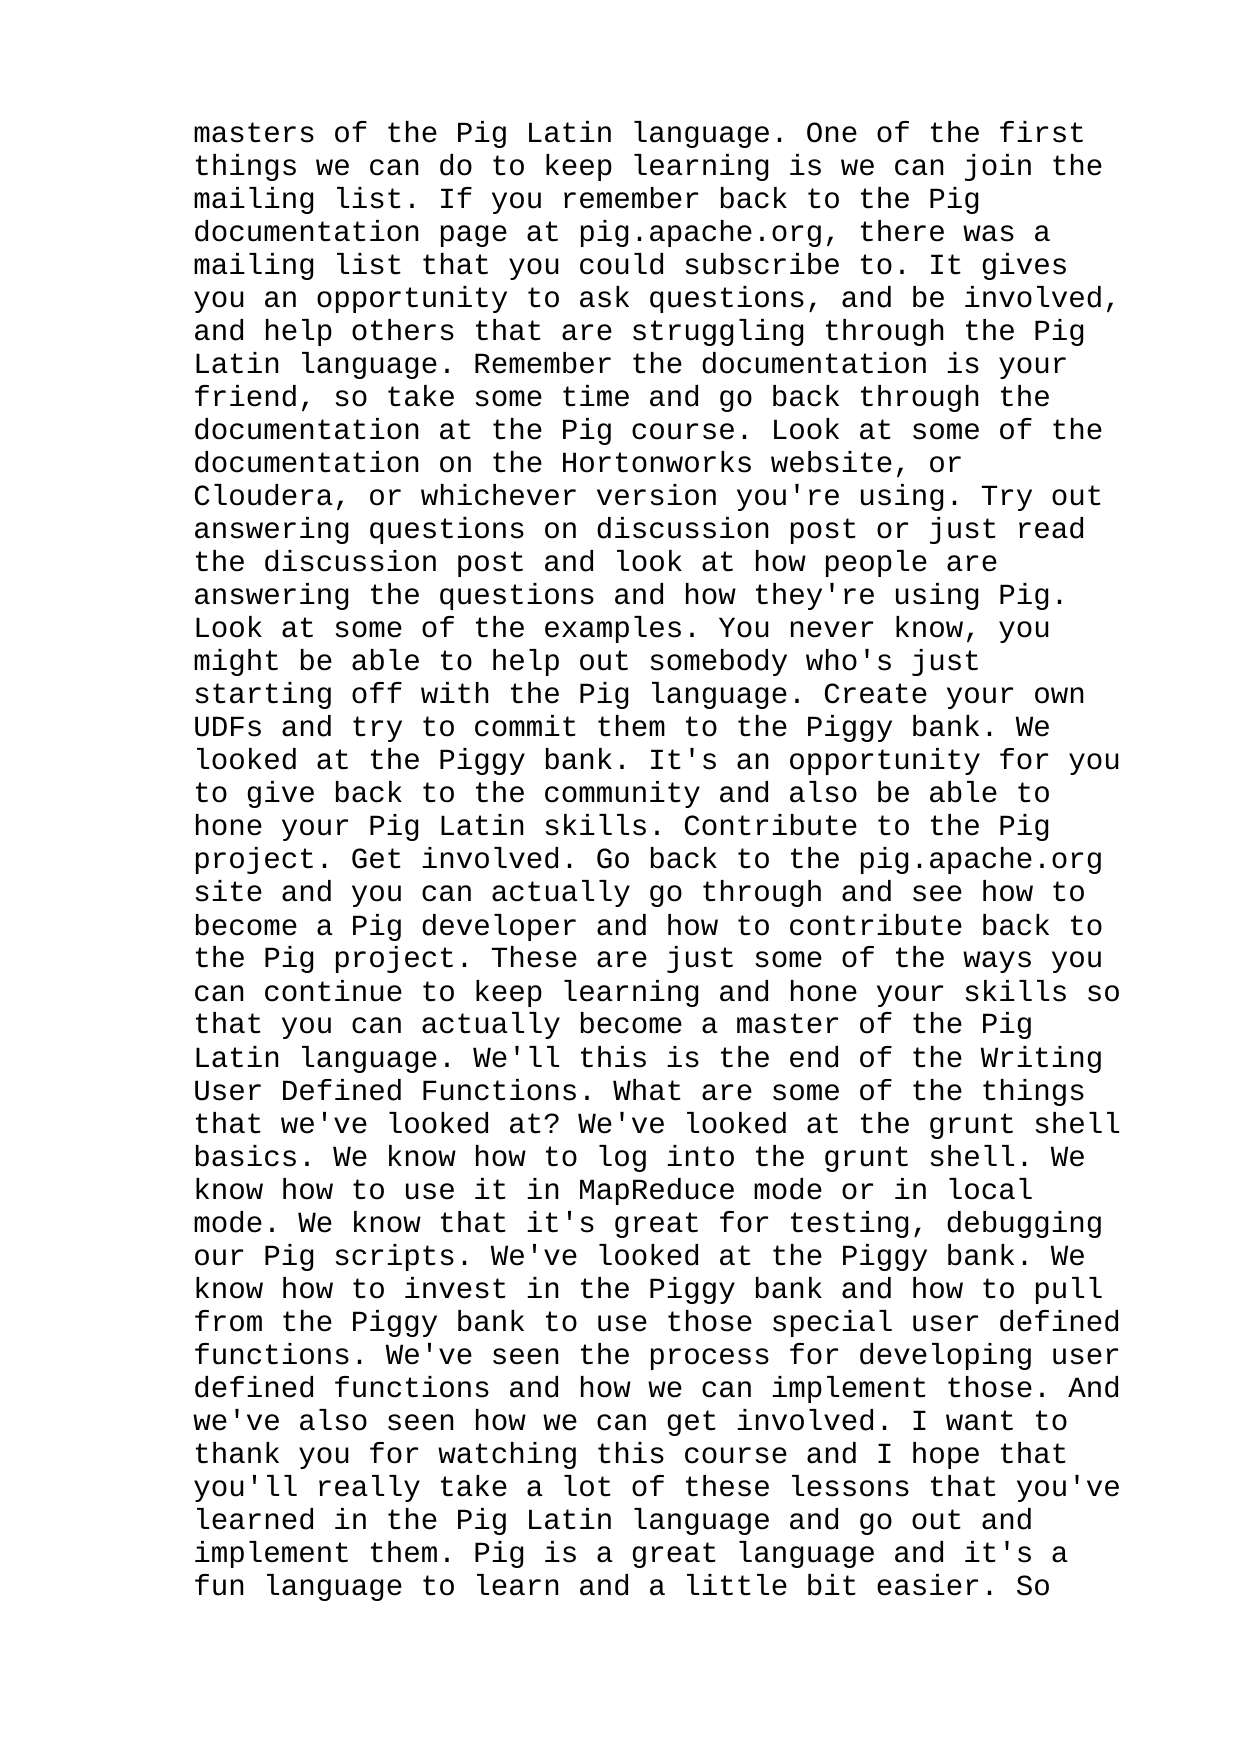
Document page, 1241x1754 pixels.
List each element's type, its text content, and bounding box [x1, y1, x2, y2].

list masters of the Pig Latin language. One of the first things we can do to keep learning is we can join the mailing list. If you remember back to the Pig documentation page at pig.apache.org, there was a mailing list that you could subscribe to. It gives you an opportunity to ask questions, and be involved, and help others that are struggling through the Pig Latin language. Remember the documentation is your friend, so take some time and go back through the documentation at the Pig course. Look at some of the documentation on the Hortonworks website, or Cloudera, or whichever version you're using. Try out answering questions on discussion post or just read the discussion post and look at how people are answering the questions and how they're using Pig. Look at some of the examples. You never know, you might be able to help out somebody who's just starting off with the Pig language. Create your own UDFs and try to commit them to the Piggy bank. We looked at the Piggy bank. It's an opportunity for you to give back to the community and also be able to hone your Pig Latin skills. Contribute to the Pig project. Get involved. Go back to the pig.apache.org site and you can actually go through and see how to become a Pig developer and how to contribute back to the Pig project. These are just some of the ways you can continue to keep learning and hone your skills so that you can actually become a master of the Pig Latin language. We'll this is the end of the Writing User Defined Functions. What are some of the things that we've looked at? We've looked at the grunt shell basics. We know how to log into the grunt shell. We know how to use it in MapReduce mode or in local mode. We know that it's great for testing, debugging our Pig scripts. We've looked at the Piggy bank. We know how to invest in the Piggy bank and how to pull from the Piggy bank to use those special user defined functions. We've seen the process for developing user defined functions and how we can implement those. And we've also seen how we can get involved. I want to thank you for watching this course and I hope that you'll really take a lot of these lessons that you've learned in the Pig Latin language and go out and implement them. Pig is a great language and it's a fun language to learn and a little bit easier. So [156, 118, 1122, 1604]
